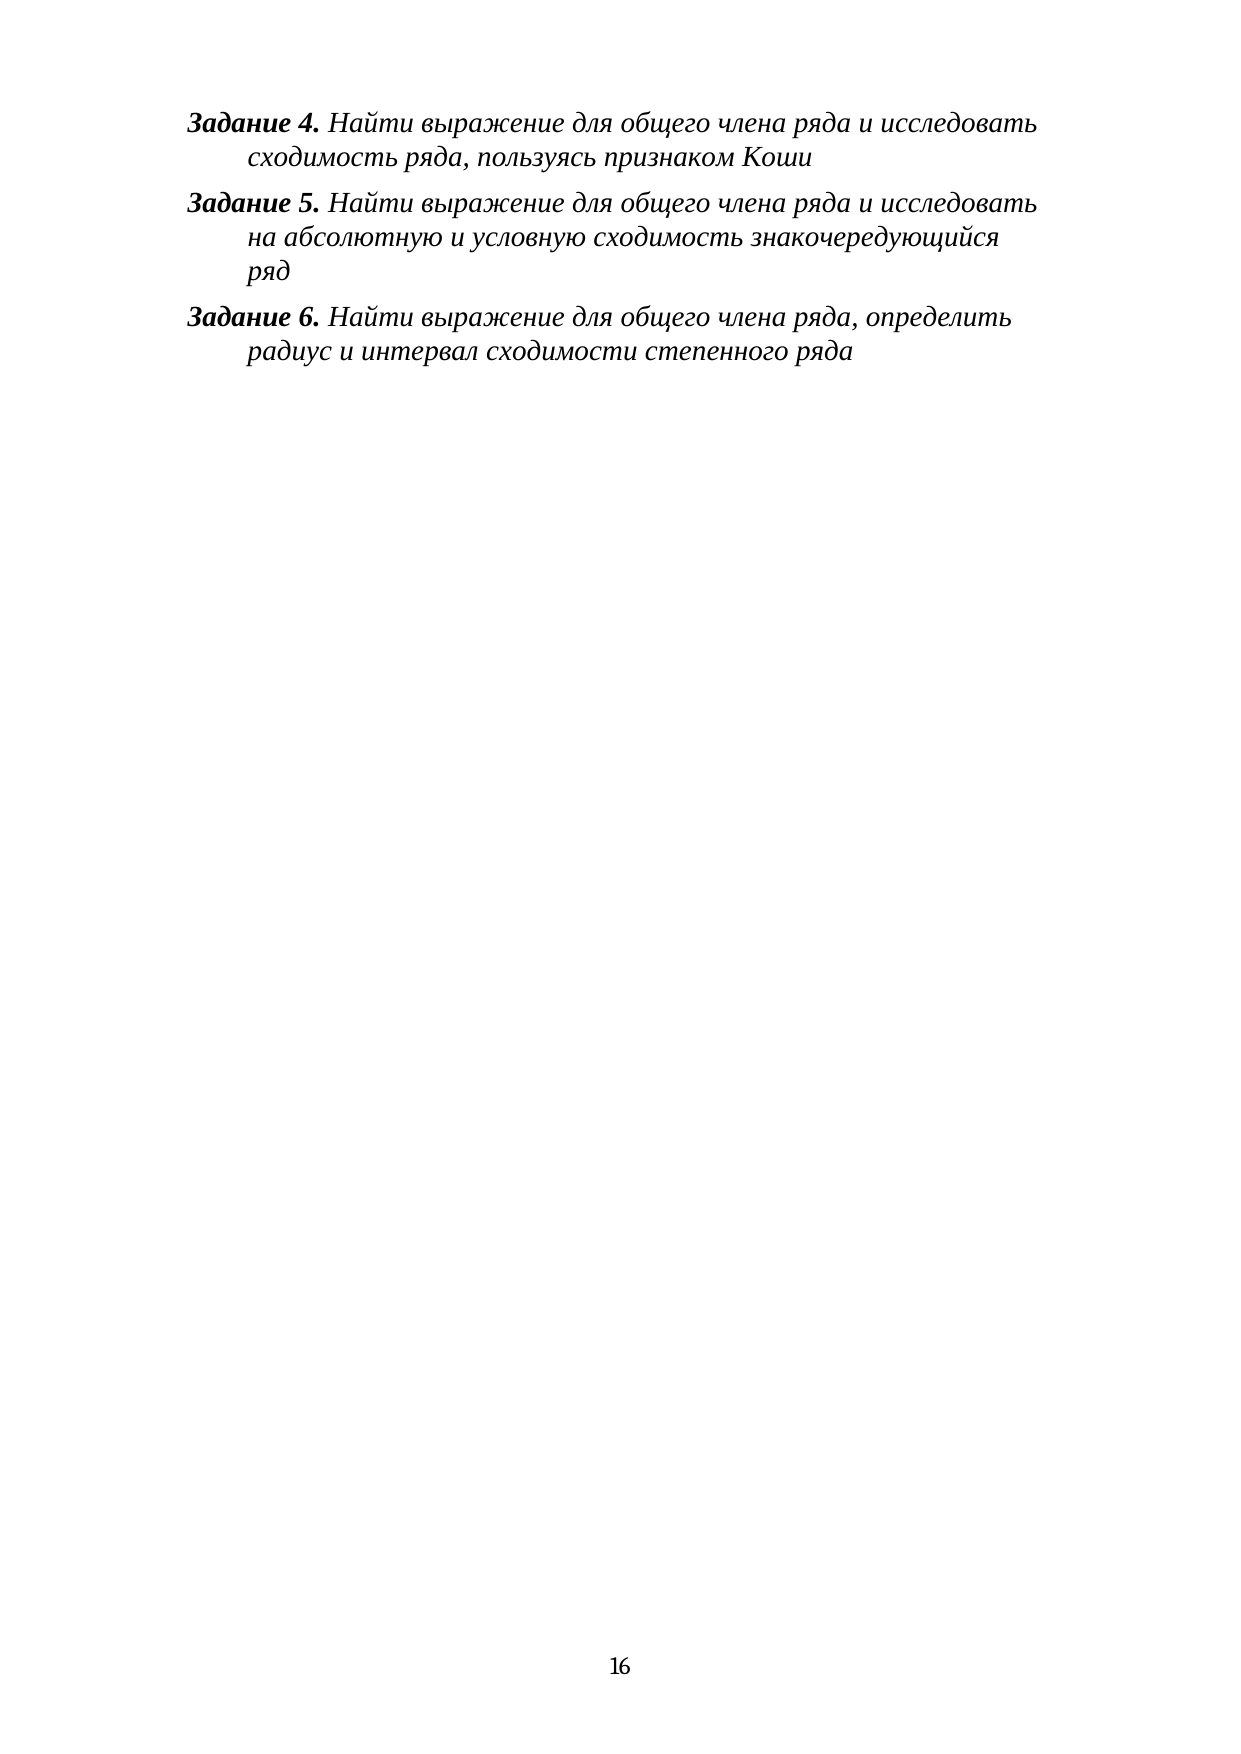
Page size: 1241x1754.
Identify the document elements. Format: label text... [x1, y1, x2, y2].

subtitle Задание 5. Найти выражение для общего члена ряда и исследовать на абсолютную и условную сходимость знакочередующийся ряд [187, 186, 1053, 286]
subtitle Задание 6. Найти выражение для общего члена ряда, определить радиус и интервал сходимости степенного ряда [187, 299, 1053, 366]
subtitle Задание 4. Найти выражение для общего члена ряда и исследовать сходимость ряда, пользуясь признаком Коши [187, 105, 1053, 172]
